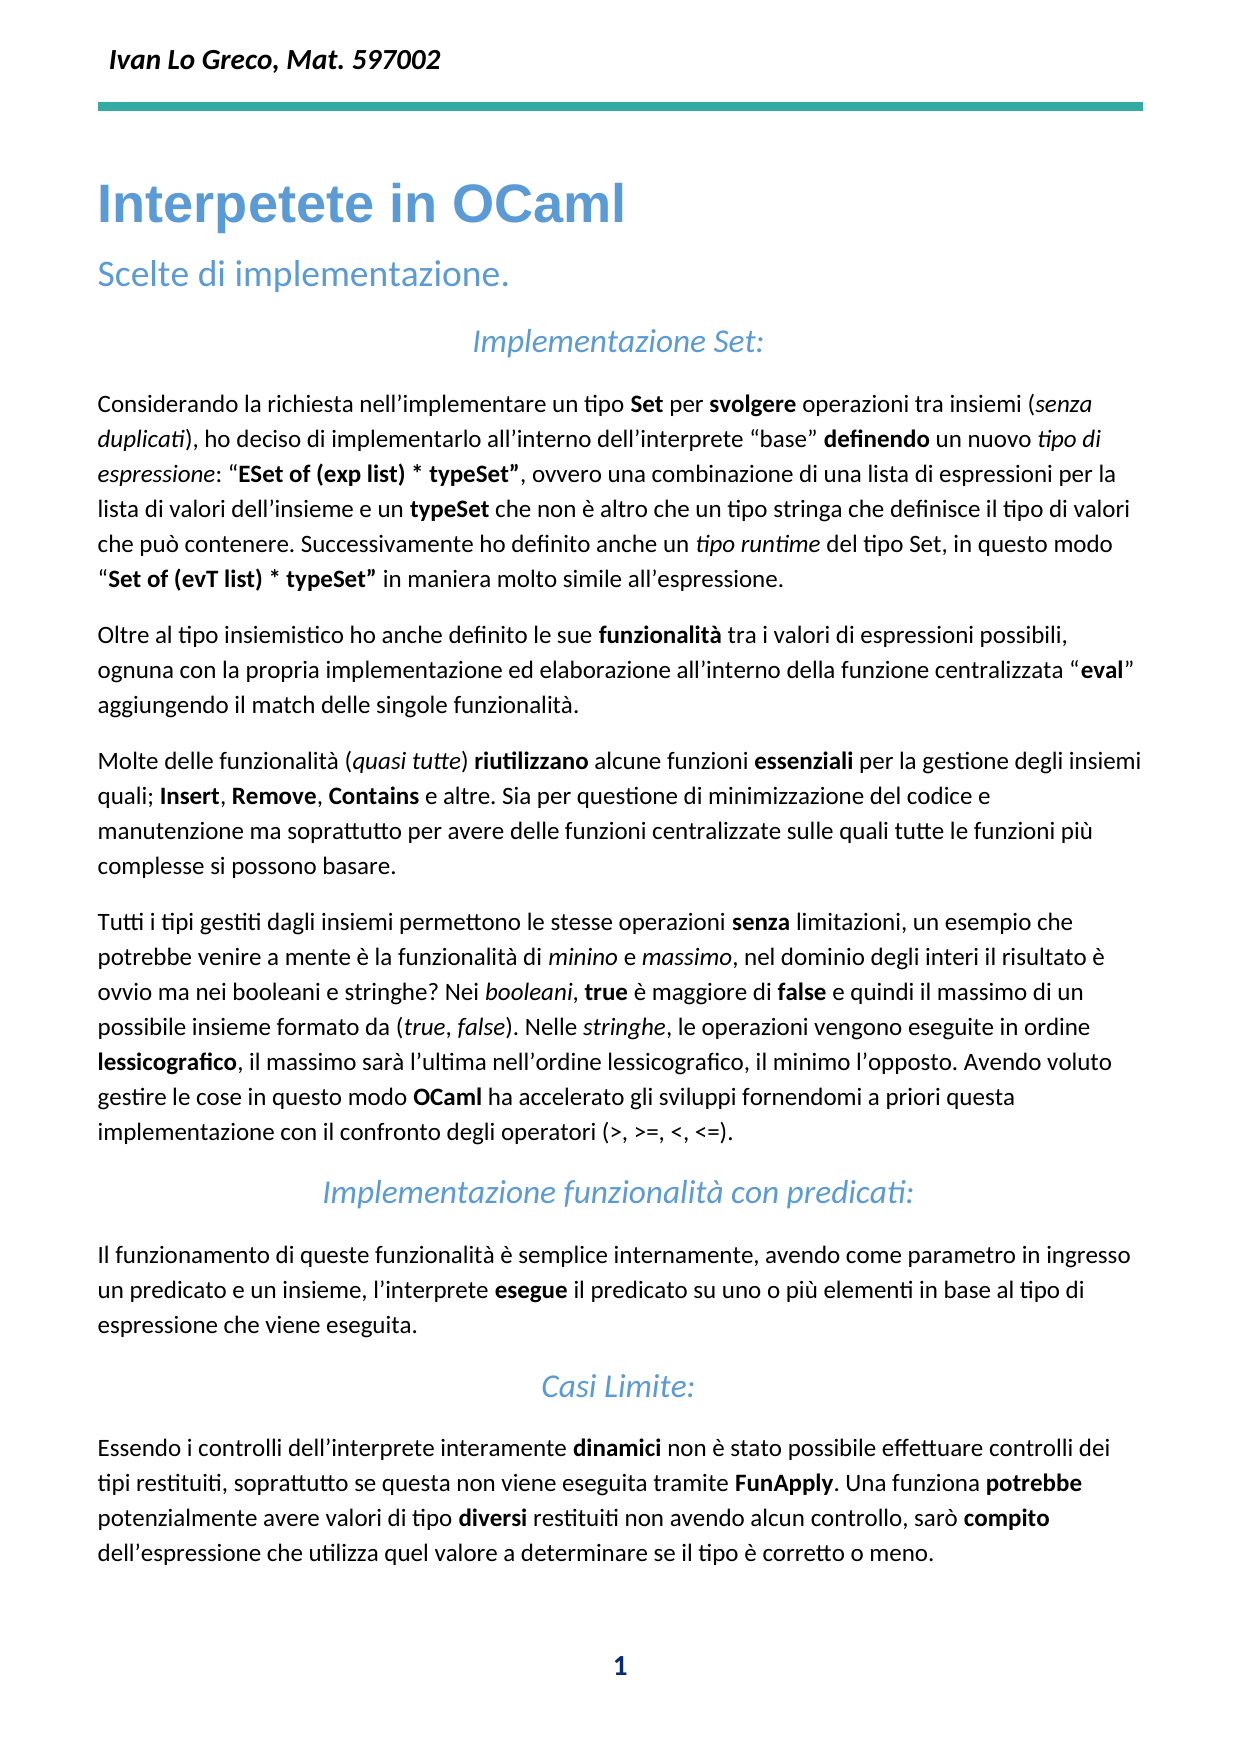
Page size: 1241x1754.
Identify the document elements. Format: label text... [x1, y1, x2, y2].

text Molte delle funzionalità (quasi tutte) riutilizzano alcune funzioni essenziali per la gestione degli insiemi quali; Insert, Remove, Contains e altre. Sia per questione di minimizzazione del codice e manutenzione ma soprattutto per avere delle funzioni centralizzate sulle quali tutte le funzioni più complesse si possono basare. [97, 745, 1143, 880]
text Essendo i controlli dell’interprete interamente dinamici non è stato possibile effettuare controlli dei tipi restituiti, soprattutto se questa non viene eseguita tramite FunApply. Una funziona potrebbe potenzialmente avere valori di tipo diversi restituiti non avendo alcun controllo, sarò compito dell’espressione che utilizza quel valore a determinare se il tipo è corretto o meno. [97, 1432, 1143, 1568]
subtitle Scelte di implementazione. [97, 250, 1143, 296]
text Tutti i tipi gestiti dagli insiemi permettono le stesse operazioni senza limitazioni, un esempio che potrebbe venire a mente è la funzionalità di minino e massimo, nel dominio degli interi il risultato è ovvio ma nei booleani e stringhe? Nei booleani, true è maggiore di false e quindi il massimo di un possibile insieme formato da (true, false). Nelle stringhe, le operazioni vengono eseguite in ordine lessicografico, il massimo sarà l’ultima nell’ordine lessicografico, il minimo l’opposto. Avendo voluto gestire le cose in questo modo OCaml ha accelerato gli sviluppi fornendomi a priori questa implementazione con il confronto degli operatori (>, >=, <, <=). [97, 906, 1143, 1146]
text Il funzionamento di queste funzionalità è semplice internamente, avendo come parametro in ingresso un predicato e un insieme, l’interprete esegue il predicato su uno o più elementi in base al tipo di espressione che viene eseguita. [97, 1239, 1143, 1339]
text Considerando la richiesta nell’implementare un tipo Set per svolgere operazioni tra insiemi (senza duplicati), ho deciso di implementarlo all’interno dell’interprete “base” definendo un nuovo tipo di espressione: “ESet of (exp list) * typeSet”, ovvero una combinazione di una lista di espressioni per la lista di valori dell’insieme e un typeSet che non è altro che un tipo stringa che definisce il tipo di valori che può contenere. Successivamente ho definito anche un tipo runtime del tipo Set, in questo modo “Set of (evT list) * typeSet” in maniera molto simile all’espressione. [97, 388, 1143, 594]
text Implementazione Set: [97, 321, 1143, 361]
subtitle Interpetete in OCaml [97, 172, 1143, 234]
text Oltre al tipo insiemistico ho anche definito le sue funzionalità tra i valori di espressioni possibili, ognuna con la propria implementazione ed elaborazione all’interno della funzione centralizzata “eval” aggiungendo il match delle singole funzionalità. [97, 619, 1143, 719]
text Implementazione funzionalità con predicati: [97, 1171, 1143, 1212]
text Casi Limite: [97, 1365, 1143, 1406]
